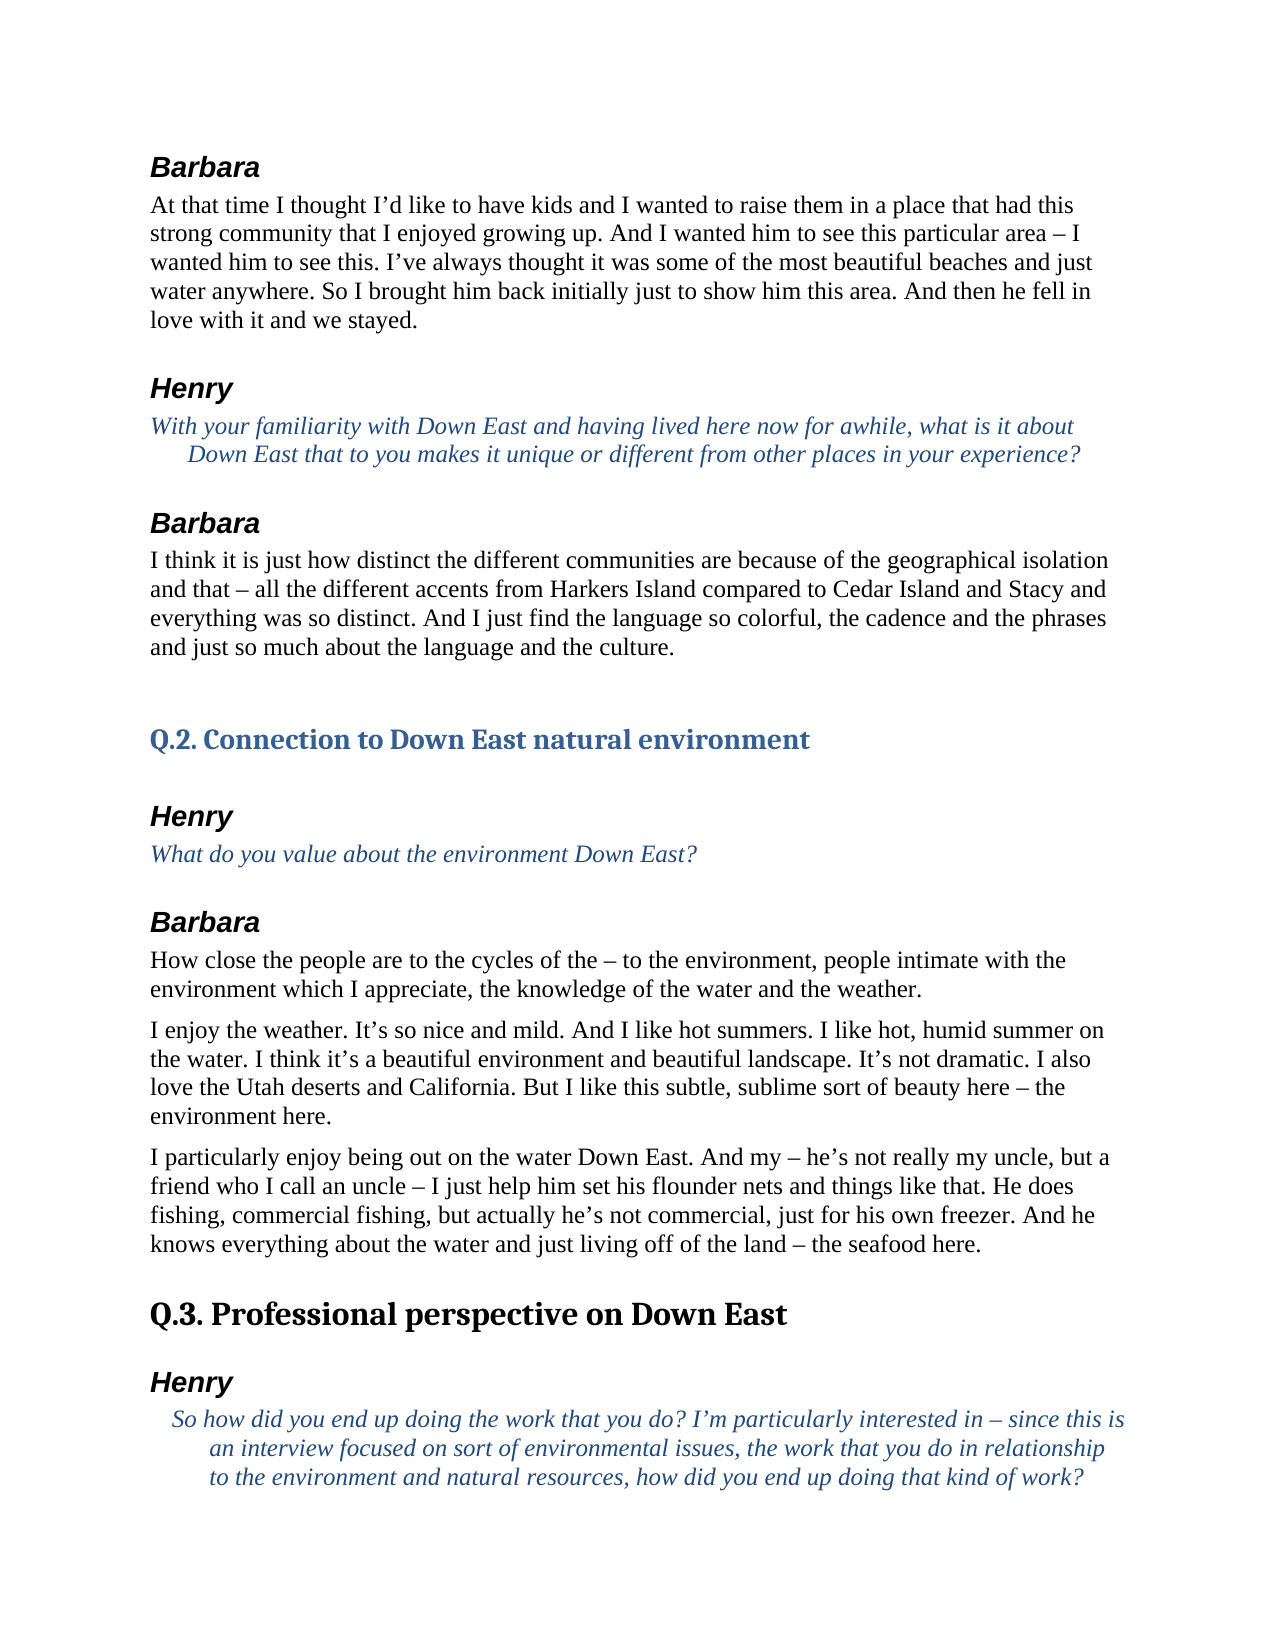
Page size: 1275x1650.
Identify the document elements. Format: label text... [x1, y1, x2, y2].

subtitle Q.2. Connection to Down East natural environment [150, 723, 1125, 757]
text What do you value about the environment Down East? [150, 839, 1125, 868]
subtitle Q.3. Professional perspective on Down East [150, 1295, 1125, 1333]
subtitle Henry [150, 371, 1125, 404]
text At that time I thought I’d like to have kids and I wanted to raise them in a place that had this strong community that I enjoyed growing up. And I wanted him to see this particular area – I wanted him to see this. I’ve always thought it was some of the most beautiful beaches and just water anywhere. So I brought him back initially just to show him this area. And then he fell in love with it and we stayed. [150, 190, 1125, 333]
text How close the people are to the cycles of the – to the environment, people intimate with the environment which I appreciate, the knowledge of the water and the weather. [150, 945, 1125, 1002]
subtitle Henry [150, 799, 1125, 833]
text I think it is just how distinct the different communities are because of the geographical isolation and that – all the different accents from Harkers Island compared to Cedar Island and Stacy and everything was so distinct. And I just find the language so colorful, the cadence and the phrases and just so much about the language and the culture. [150, 546, 1125, 661]
subtitle Barbara [150, 905, 1125, 939]
text I particularly enjoy being out on the water Down East. And my – he’s not really my uncle, but a friend who I call an uncle – I just help him set his flounder nets and things like that. He does fishing, commercial fishing, but actually he’s not commercial, just for his own freezer. And he knows everything about the water and just living off of the land – the seafood here. [150, 1142, 1125, 1257]
subtitle Barbara [150, 150, 1125, 183]
text I enjoy the weather. It’s so nice and mild. And I like hot summers. I like hot, humid summer on the water. I think it’s a beautiful environment and beautiful landscape. It’s not dramatic. I also love the Utah deserts and California. But I like this subtle, sublime sort of beauty here – the environment here. [150, 1015, 1125, 1130]
text So how did you end up doing the work that you do? I’m particularly interested in – since this is an interview focused on sort of environmental issues, the work that you do in relationship to the environment and natural resources, how did you end up doing that kind of work? [172, 1404, 1125, 1491]
text With your familiarity with Down East and having lived here now for awhile, what is it about Down East that to you makes it unique or different from other places in your experience? [150, 411, 1125, 468]
subtitle Henry [150, 1364, 1125, 1398]
subtitle Barbara [150, 506, 1125, 539]
